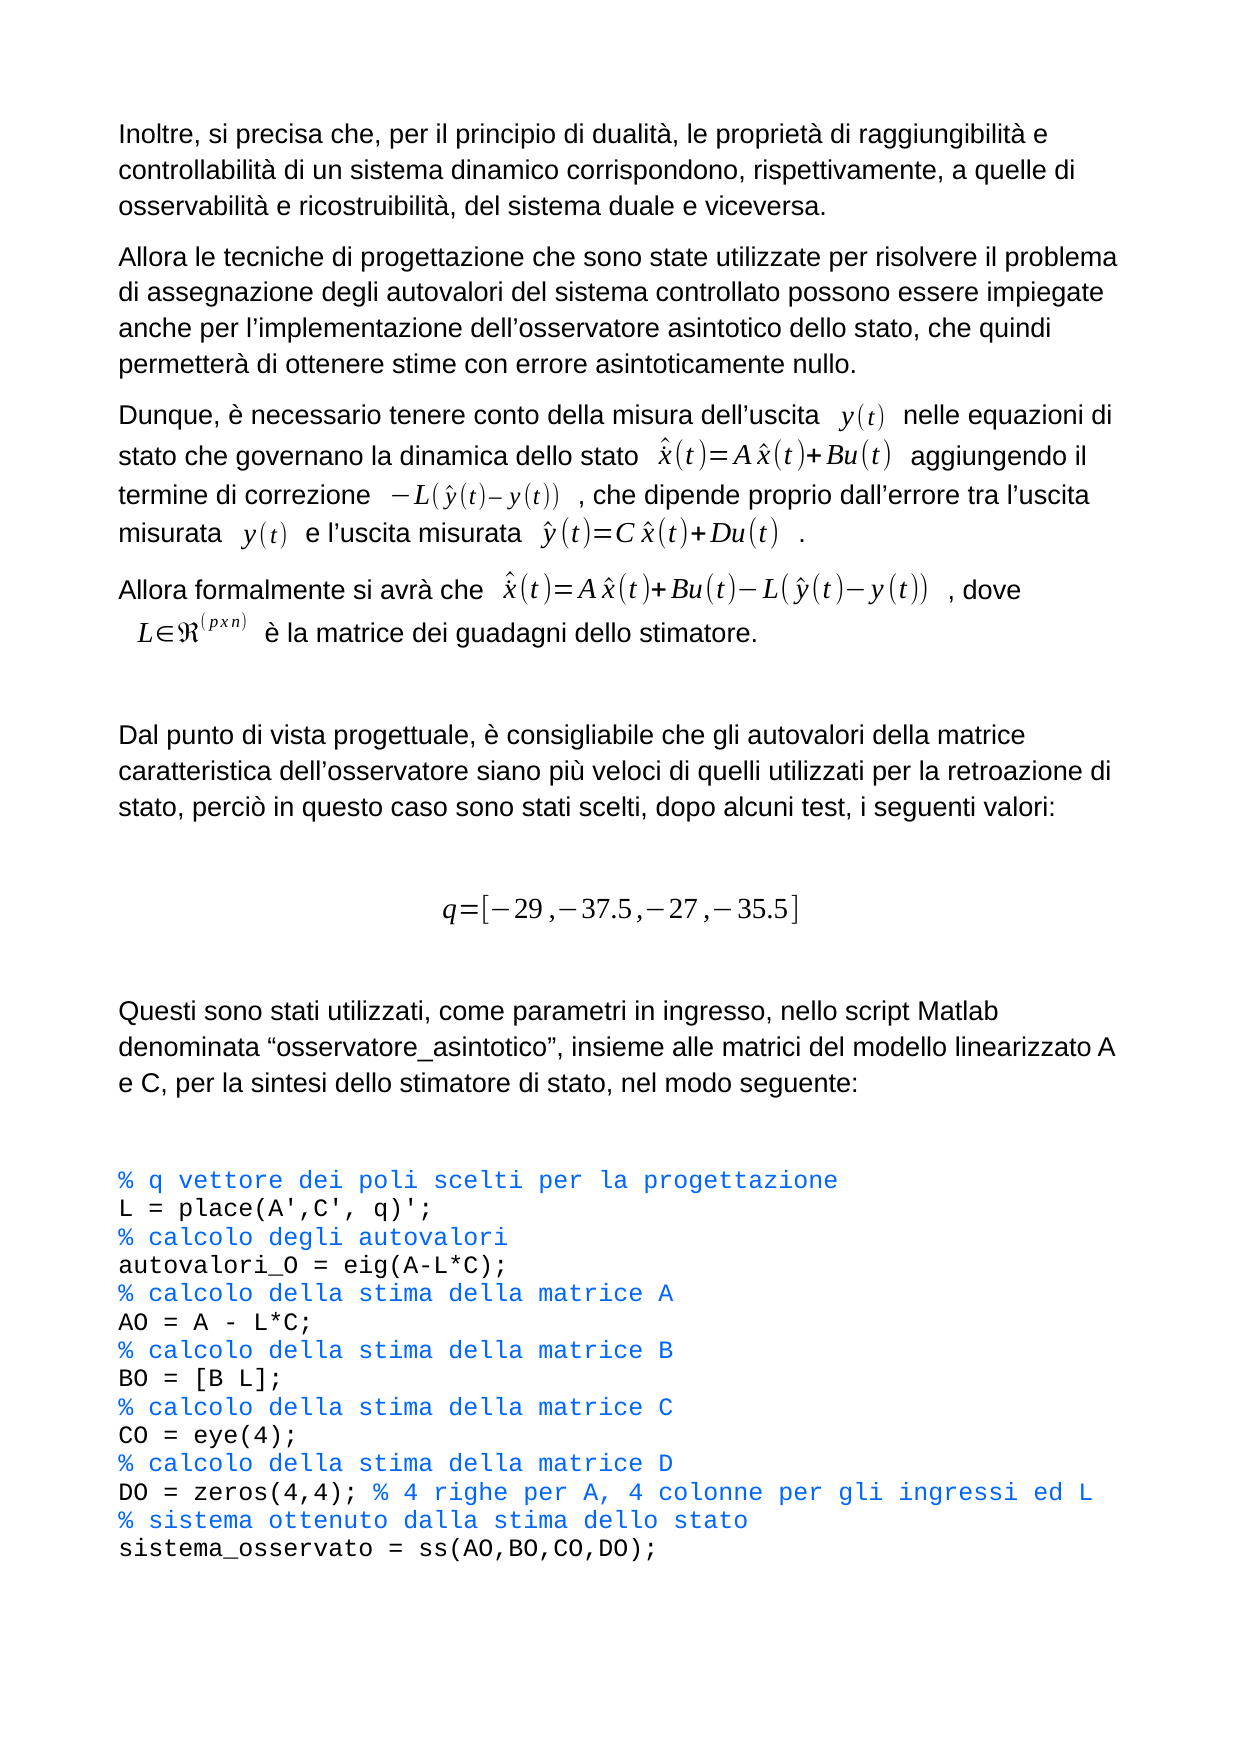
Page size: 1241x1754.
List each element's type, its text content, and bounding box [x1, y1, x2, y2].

text % calcolo della stima della matrice A [118, 1281, 1122, 1309]
text sistema_osservato = ss(AO,BO,CO,DO); [118, 1536, 1122, 1564]
text AO = A - L*C; [118, 1309, 1122, 1338]
text Inoltre, si precisa che, per il principio di dualità, le proprietà di raggiungibilità e controllabilità di un sistema dinamico corrispondono, rispettivamente, a quelle di osservabilità e ricostruibilità, del sistema duale e viceversa. [118, 118, 1122, 221]
text CO = eye(4); [118, 1423, 1122, 1451]
text % calcolo della stima della matrice C [118, 1394, 1122, 1423]
text Allora le tecniche di progettazione che sono state utilizzate per risolvere il problema di assegnazione degli autovalori del sistema controllato possono essere impiegate anche per l’implementazione dell’osservatore asintotico dello stato, che quindi permetterà di ottenere stime con errore asintoticamente nullo. [118, 241, 1122, 379]
text % sistema ottenuto dalla stima dello stato [118, 1508, 1122, 1536]
text DO = zeros(4,4); % 4 righe per A, 4 colonne per gli ingressi ed L [118, 1479, 1122, 1508]
text % calcolo della stima della matrice B [118, 1338, 1122, 1366]
text % calcolo della stima della matrice D [118, 1451, 1122, 1479]
text L = place(A',C', q)'; [118, 1196, 1122, 1224]
text % q vettore dei poli scelti per la progettazione [118, 1168, 1122, 1196]
text Dunque, è necessario tenere conto della misura dell’uscitanelle equazioni di stato che governano la dinamica dello statoaggiungendo il termine di correzione, che dipende proprio dall’errore tra l’uscita misuratae l’uscita misurata. [118, 399, 1122, 551]
text autovalori_O = eig(A-L*C); [118, 1253, 1122, 1281]
text % calcolo degli autovalori [118, 1224, 1122, 1253]
text Dal punto di vista progettuale, è consigliabile che gli autovalori della matrice caratteristica dell’osservatore siano più veloci di quelli utilizzati per la retroazione di stato, perciò in questo caso sono stati scelti, dopo alcuni test, i seguenti valori: [118, 719, 1122, 822]
text Allora formalmente si avrà che, dove è la matrice dei guadagni dello stimatore. [118, 570, 1122, 649]
text BO = [B L]; [118, 1366, 1122, 1394]
text Questi sono stati utilizzati, come parametri in ingresso, nello script Matlab denominata “osservatore_asintotico”, insieme alle matrici del modello linearizzato A e C, per la sintesi dello stimatore di stato, nel modo seguente: [118, 995, 1122, 1098]
